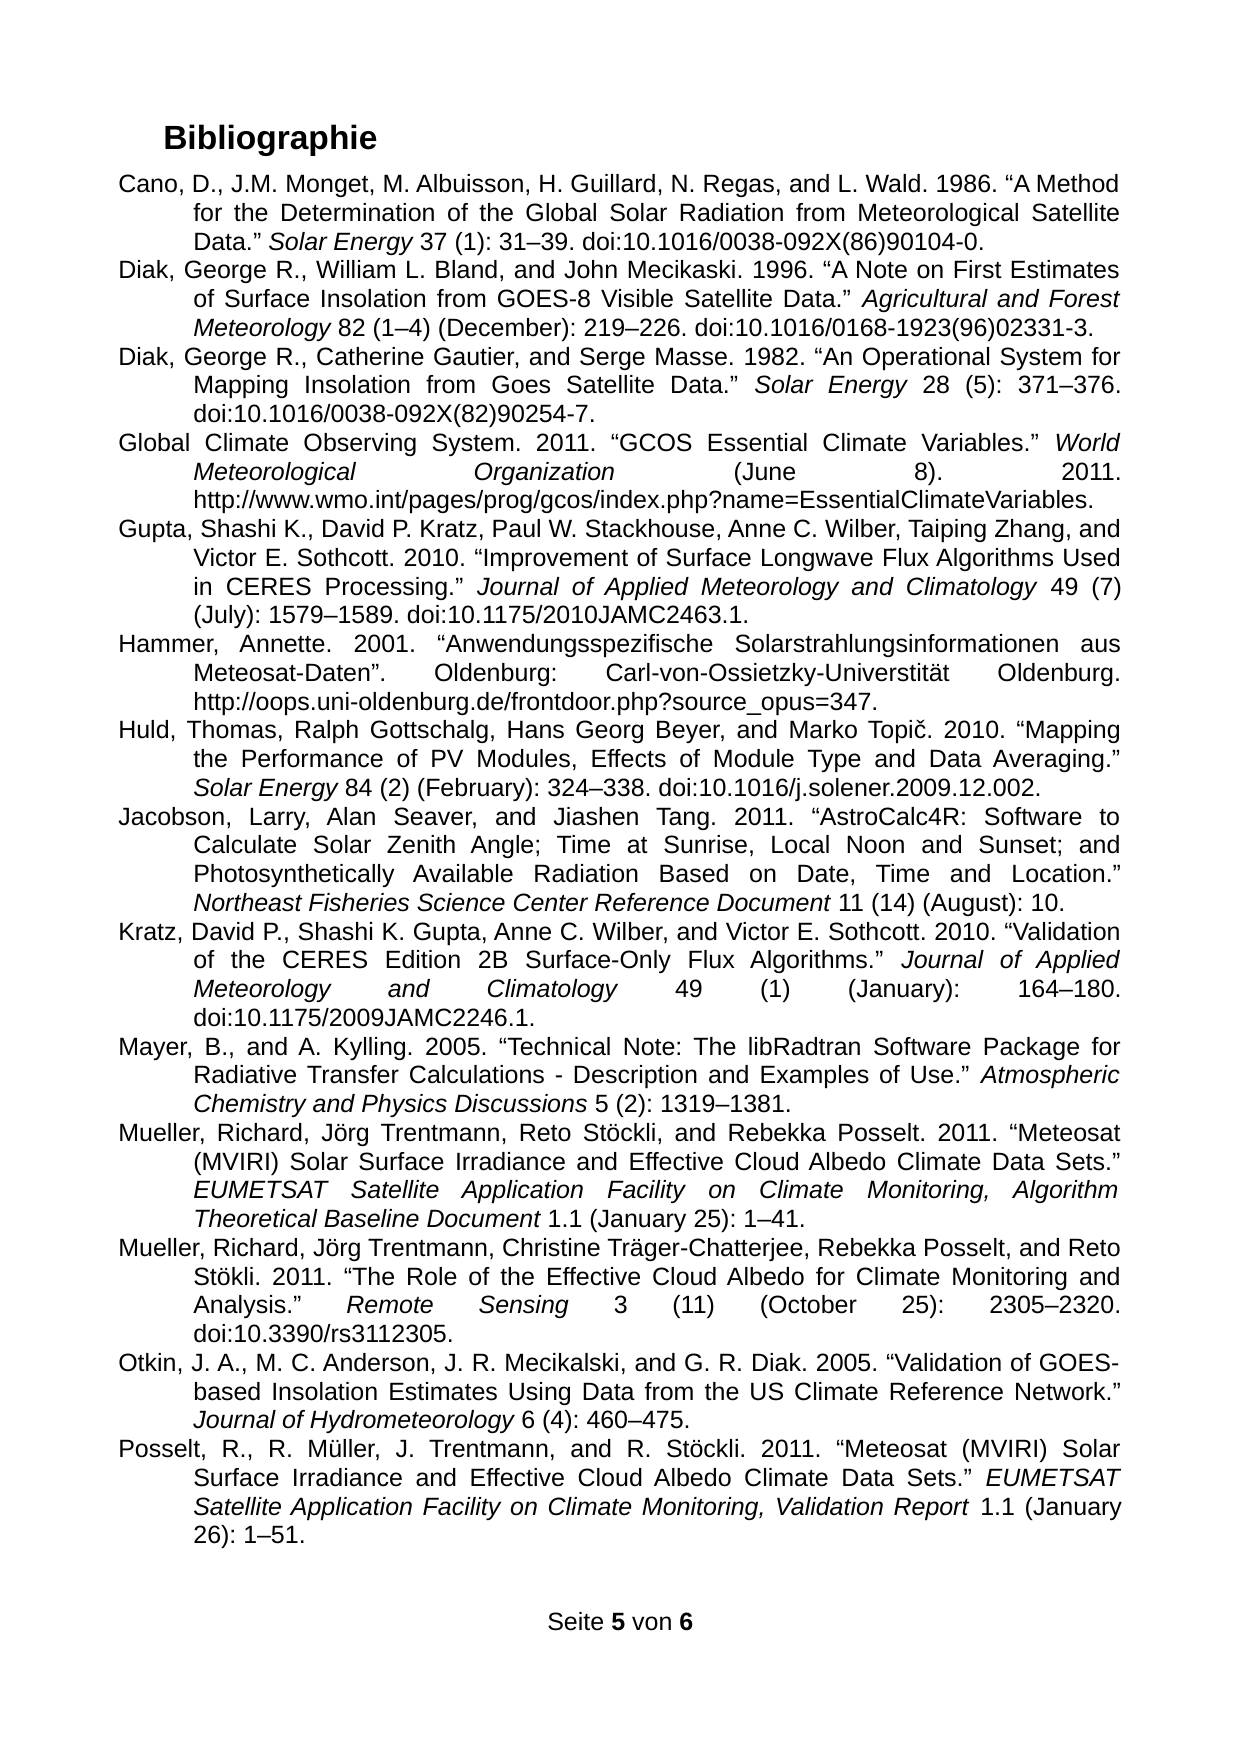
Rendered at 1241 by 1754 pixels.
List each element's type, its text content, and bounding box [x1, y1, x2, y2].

text Mueller, Richard, Jörg Trentmann, Reto Stöckli, and Rebekka Posselt. 2011. “Meteosat (MVIRI) Solar Surface Irradiance and Effective Cloud Albedo Climate Data Sets.” EUMETSAT Satellite Application Facility on Climate Monitoring, Algorithm Theoretical Baseline Document 1.1 (January 25): 1–41. [118, 1118, 1122, 1233]
text Diak, George R., William L. Bland, and John Mecikaski. 1996. “A Note on First Estimates of Surface Insolation from GOES-8 Visible Satellite Data.” Agricultural and Forest Meteorology 82 (1–4) (December): 219–226. doi:10.1016/0168-1923(96)02331-3. [118, 256, 1122, 342]
text Huld, Thomas, Ralph Gottschalg, Hans Georg Beyer, and Marko Topič. 2010. “Mapping the Performance of PV Modules, Effects of Module Type and Data Averaging.” Solar Energy 84 (2) (February): 324–338. doi:10.1016/j.solener.2009.12.002. [118, 716, 1122, 802]
text Kratz, David P., Shashi K. Gupta, Anne C. Wilber, and Victor E. Sothcott. 2010. “Validation of the CERES Edition 2B Surface-Only Flux Algorithms.” Journal of Applied Meteorology and Climatology 49 (1) (January): 164–180. doi:10.1175/2009JAMC2246.1. [118, 917, 1122, 1032]
text Posselt, R., R. Müller, J. Trentmann, and R. Stöckli. 2011. “Meteosat (MVIRI) Solar Surface Irradiance and Effective Cloud Albedo Climate Data Sets.” EUMETSAT Satellite Application Facility on Climate Monitoring, Validation Report 1.1 (January 26): 1–51. [118, 1434, 1122, 1549]
text Global Climate Observing System. 2011. “GCOS Essential Climate Variables.” World Meteorological Organization (June 8). 2011. http://www.wmo.int/pages/prog/gcos/index.php?name=EssentialClimateVariables. [118, 428, 1122, 514]
text Otkin, J. A., M. C. Anderson, J. R. Mecikalski, and G. R. Diak. 2005. “Validation of GOES-based Insolation Estimates Using Data from the US Climate Reference Network.” Journal of Hydrometeorology 6 (4): 460–475. [118, 1348, 1122, 1434]
text Mayer, B., and A. Kylling. 2005. “Technical Note: The libRadtran Software Package for Radiative Transfer Calculations - Description and Examples of Use.” Atmospheric Chemistry and Physics Discussions 5 (2): 1319–1381. [118, 1032, 1122, 1118]
text Jacobson, Larry, Alan Seaver, and Jiashen Tang. 2011. “AstroCalc4R: Software to Calculate Solar Zenith Angle; Time at Sunrise, Local Noon and Sunset; and Photosynthetically Available Radiation Based on Date, Time and Location.” Northeast Fisheries Science Center Reference Document 11 (14) (August): 10. [118, 802, 1122, 917]
subtitle Bibliographie [118, 118, 1122, 157]
text Diak, George R., Catherine Gautier, and Serge Masse. 1982. “An Operational System for Mapping Insolation from Goes Satellite Data.” Solar Energy 28 (5): 371–376. doi:10.1016/0038-092X(82)90254-7. [118, 342, 1122, 428]
text Mueller, Richard, Jörg Trentmann, Christine Träger-Chatterjee, Rebekka Posselt, and Reto Stökli. 2011. “The Role of the Effective Cloud Albedo for Climate Monitoring and Analysis.” Remote Sensing 3 (11) (October 25): 2305–2320. doi:10.3390/rs3112305. [118, 1233, 1122, 1348]
text Cano, D., J.M. Monget, M. Albuisson, H. Guillard, N. Regas, and L. Wald. 1986. “A Method for the Determination of the Global Solar Radiation from Meteorological Satellite Data.” Solar Energy 37 (1): 31–39. doi:10.1016/0038-092X(86)90104-0. [118, 169, 1122, 256]
text Hammer, Annette. 2001. “Anwendungsspezifische Solarstrahlungsinformationen aus Meteosat-Daten”. Oldenburg: Carl-von-Ossietzky-Universtität Oldenburg. http://oops.uni-oldenburg.de/frontdoor.php?source_opus=347. [118, 629, 1122, 716]
text Gupta, Shashi K., David P. Kratz, Paul W. Stackhouse, Anne C. Wilber, Taiping Zhang, and Victor E. Sothcott. 2010. “Improvement of Surface Longwave Flux Algorithms Used in CERES Processing.” Journal of Applied Meteorology and Climatology 49 (7) (July): 1579–1589. doi:10.1175/2010JAMC2463.1. [118, 514, 1122, 629]
